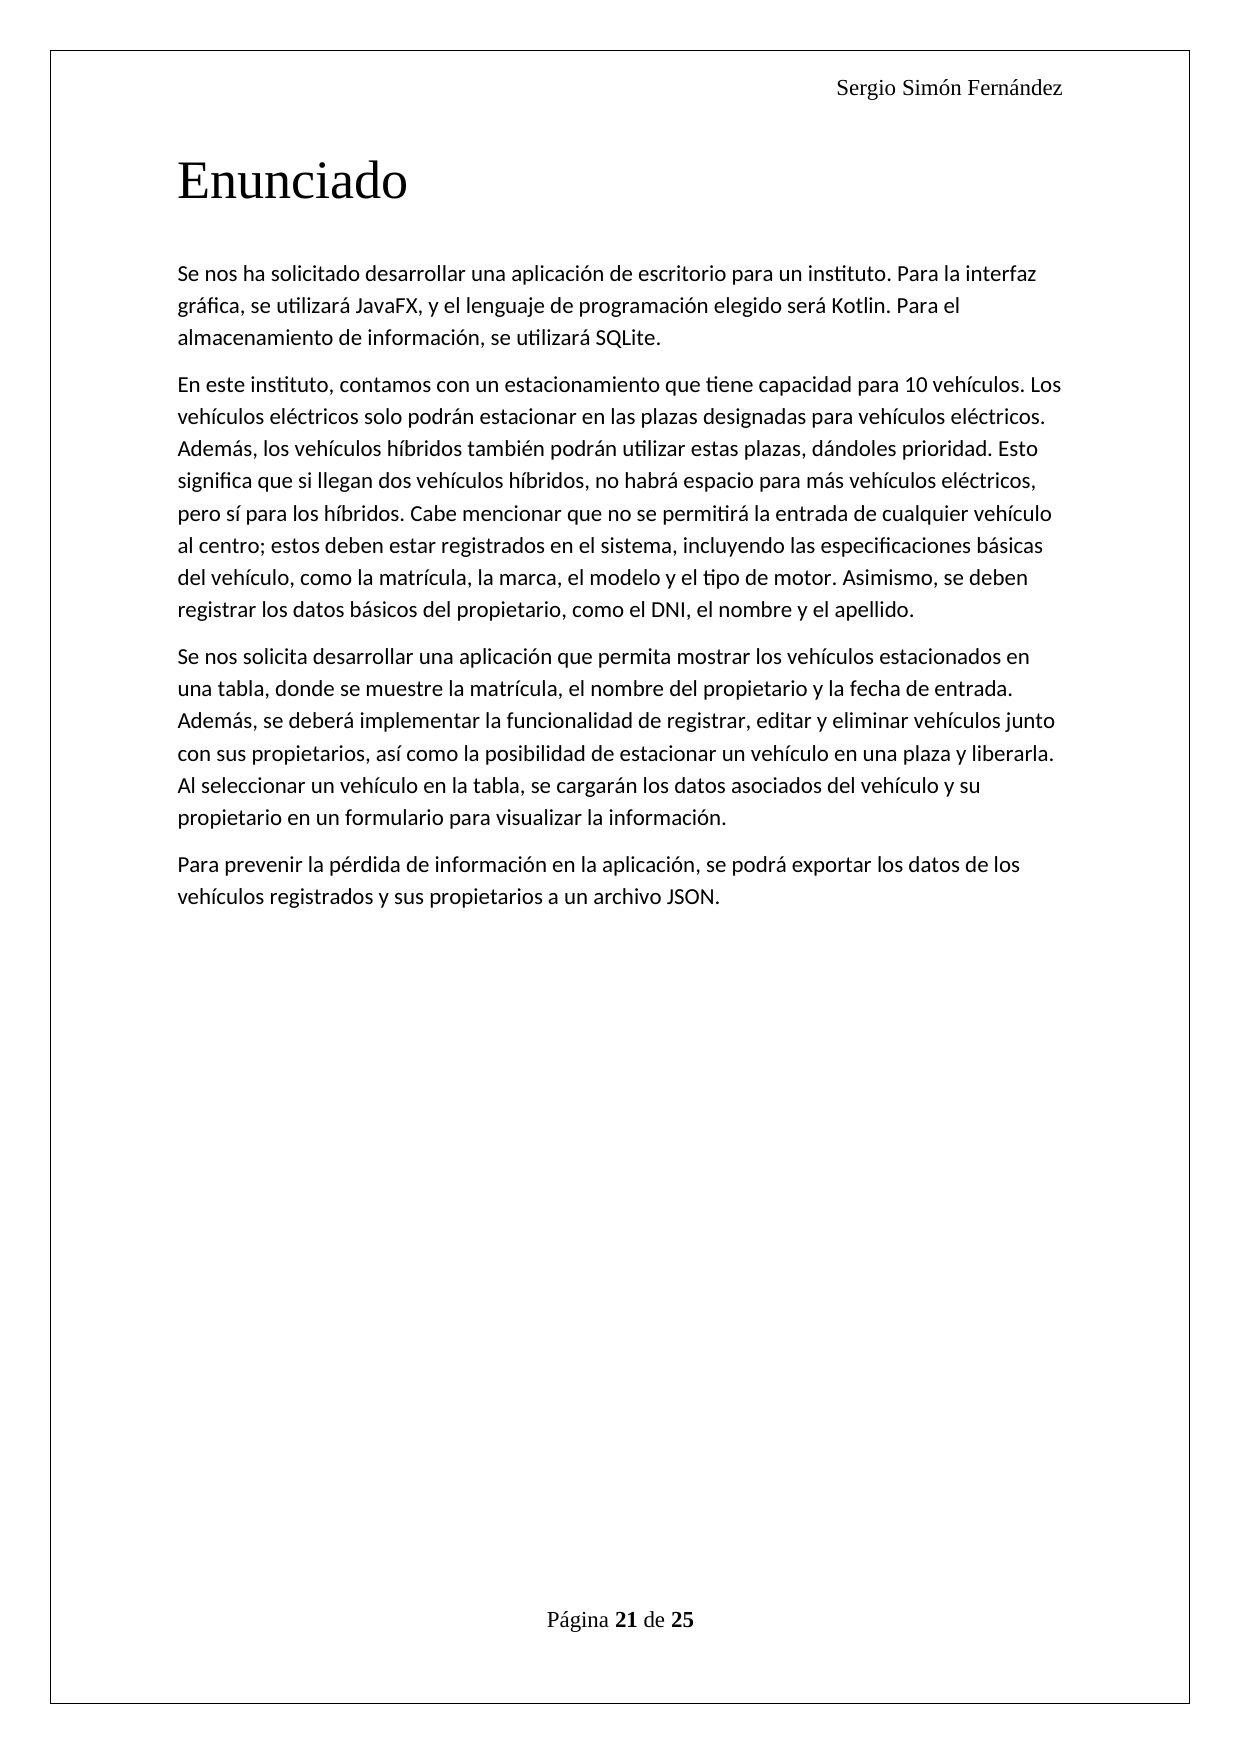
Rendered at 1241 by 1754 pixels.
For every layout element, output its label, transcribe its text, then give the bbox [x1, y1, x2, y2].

text En este instituto, contamos con un estacionamiento que tiene capacidad para 10 vehículos. Los vehículos eléctricos solo podrán estacionar en las plazas designadas para vehículos eléctricos. Además, los vehículos híbridos también podrán utilizar estas plazas, dándoles prioridad. Esto significa que si llegan dos vehículos híbridos, no habrá espacio para más vehículos eléctricos, pero sí para los híbridos. Cabe mencionar que no se permitirá la entrada de cualquier vehículo al centro; estos deben estar registrados en el sistema, incluyendo las especificaciones básicas del vehículo, como la matrícula, la marca, el modelo y el tipo de motor. Asimismo, se deben registrar los datos básicos del propietario, como el DNI, el nombre y el apellido. [177, 370, 1063, 623]
subtitle Enunciado [177, 148, 1063, 210]
text Para prevenir la pérdida de información en la aplicación, se podrá exportar los datos de los vehículos registrados y sus propietarios a un archivo JSON. [177, 850, 1063, 910]
text Se nos solicita desarrollar una aplicación que permita mostrar los vehículos estacionados en una tabla, donde se muestre la matrícula, el nombre del propietario y la fecha de entrada. Además, se deberá implementar la funcionalidad de registrar, editar y eliminar vehículos junto con sus propietarios, así como la posibilidad de estacionar un vehículo en una plaza y liberarla. Al seleccionar un vehículo en la tabla, se cargarán los datos asociados del vehículo y su propietario en un formulario para visualizar la información. [177, 642, 1063, 831]
text Se nos ha solicitado desarrollar una aplicación de escritorio para un instituto. Para la interfaz gráfica, se utilizará JavaFX, y el lenguaje de programación elegido será Kotlin. Para el almacenamiento de información, se utilizará SQLite. [177, 259, 1063, 351]
